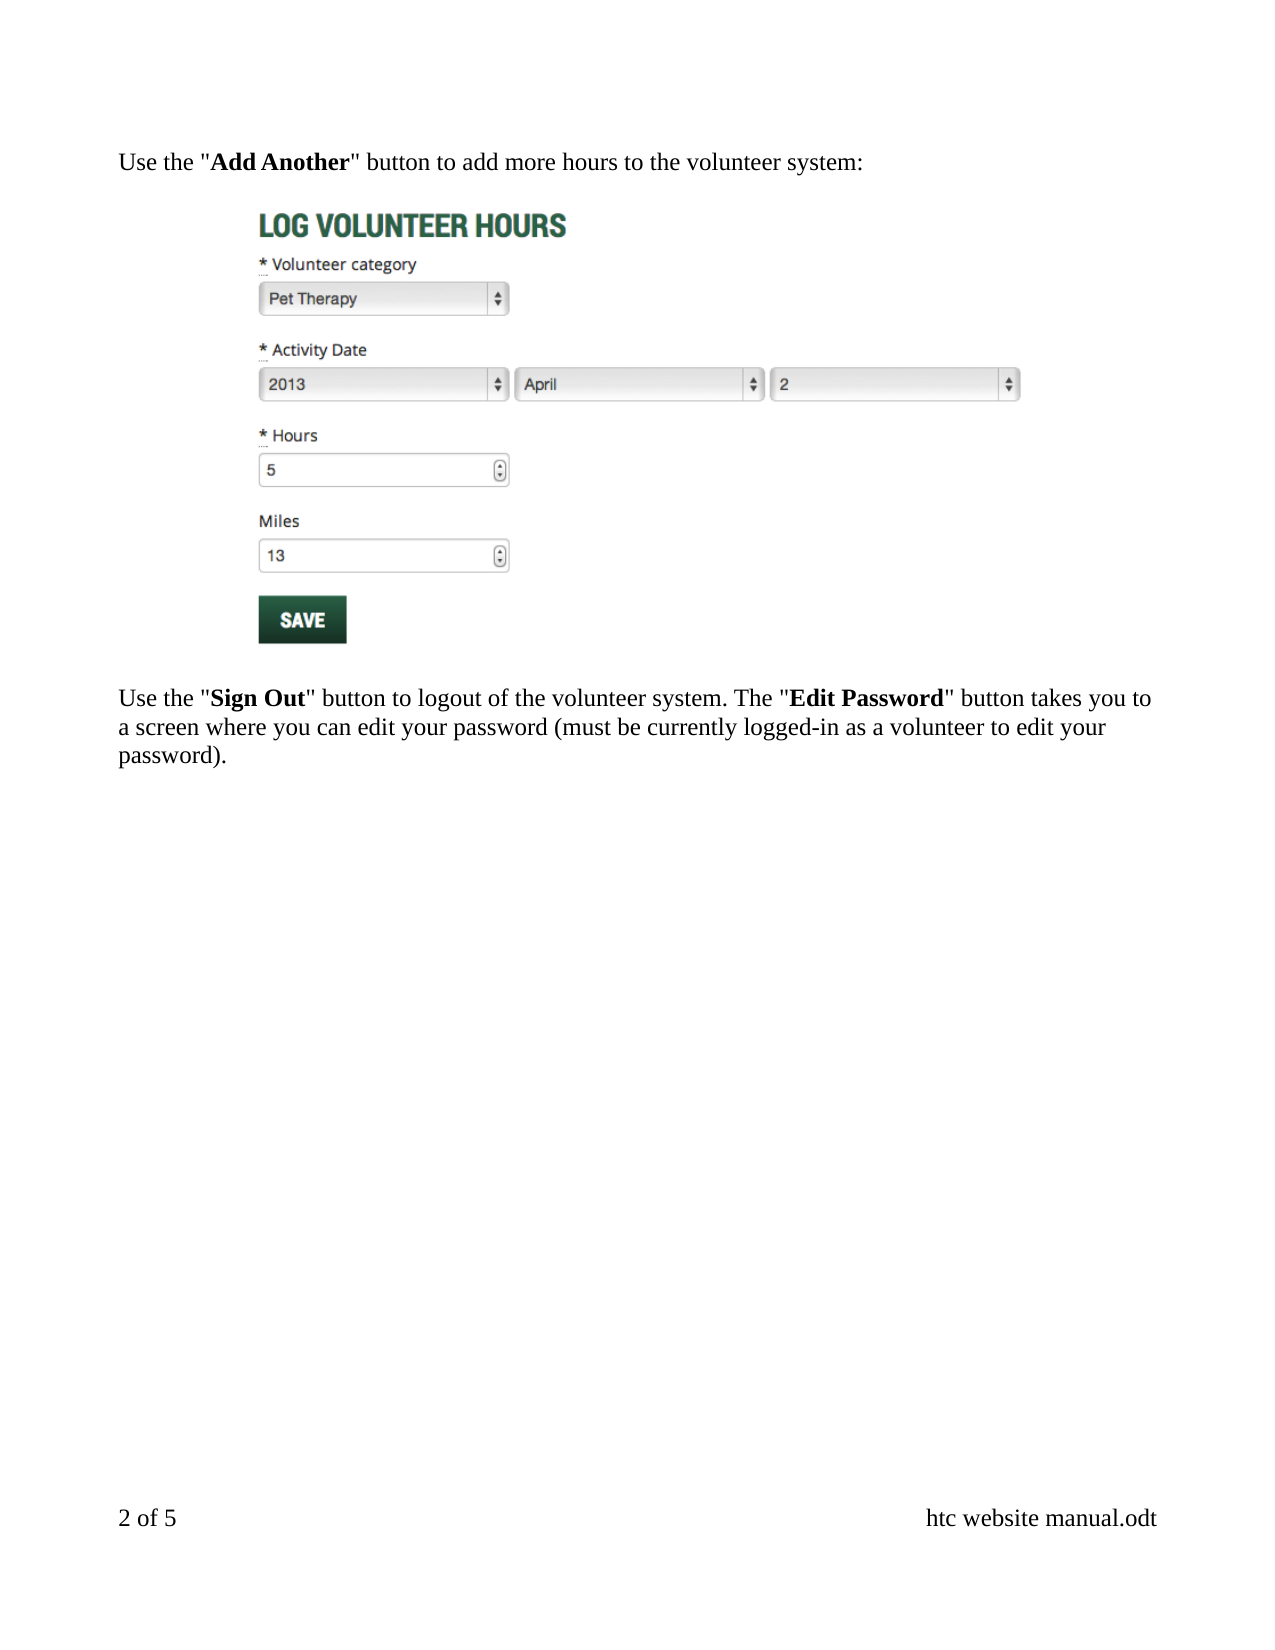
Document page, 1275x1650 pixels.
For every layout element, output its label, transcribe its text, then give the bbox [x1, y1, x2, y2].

text Use the "Sign Out" button to logout of the volunteer system. The "Edit Password" button takes you to a screen where you can edit your password (must be currently logged-in as a volunteer to edit your password). [118, 683, 1157, 769]
text Use the "Add Another" button to add more hours to the volunteer system: [118, 147, 1157, 176]
picture [244, 204, 1031, 655]
